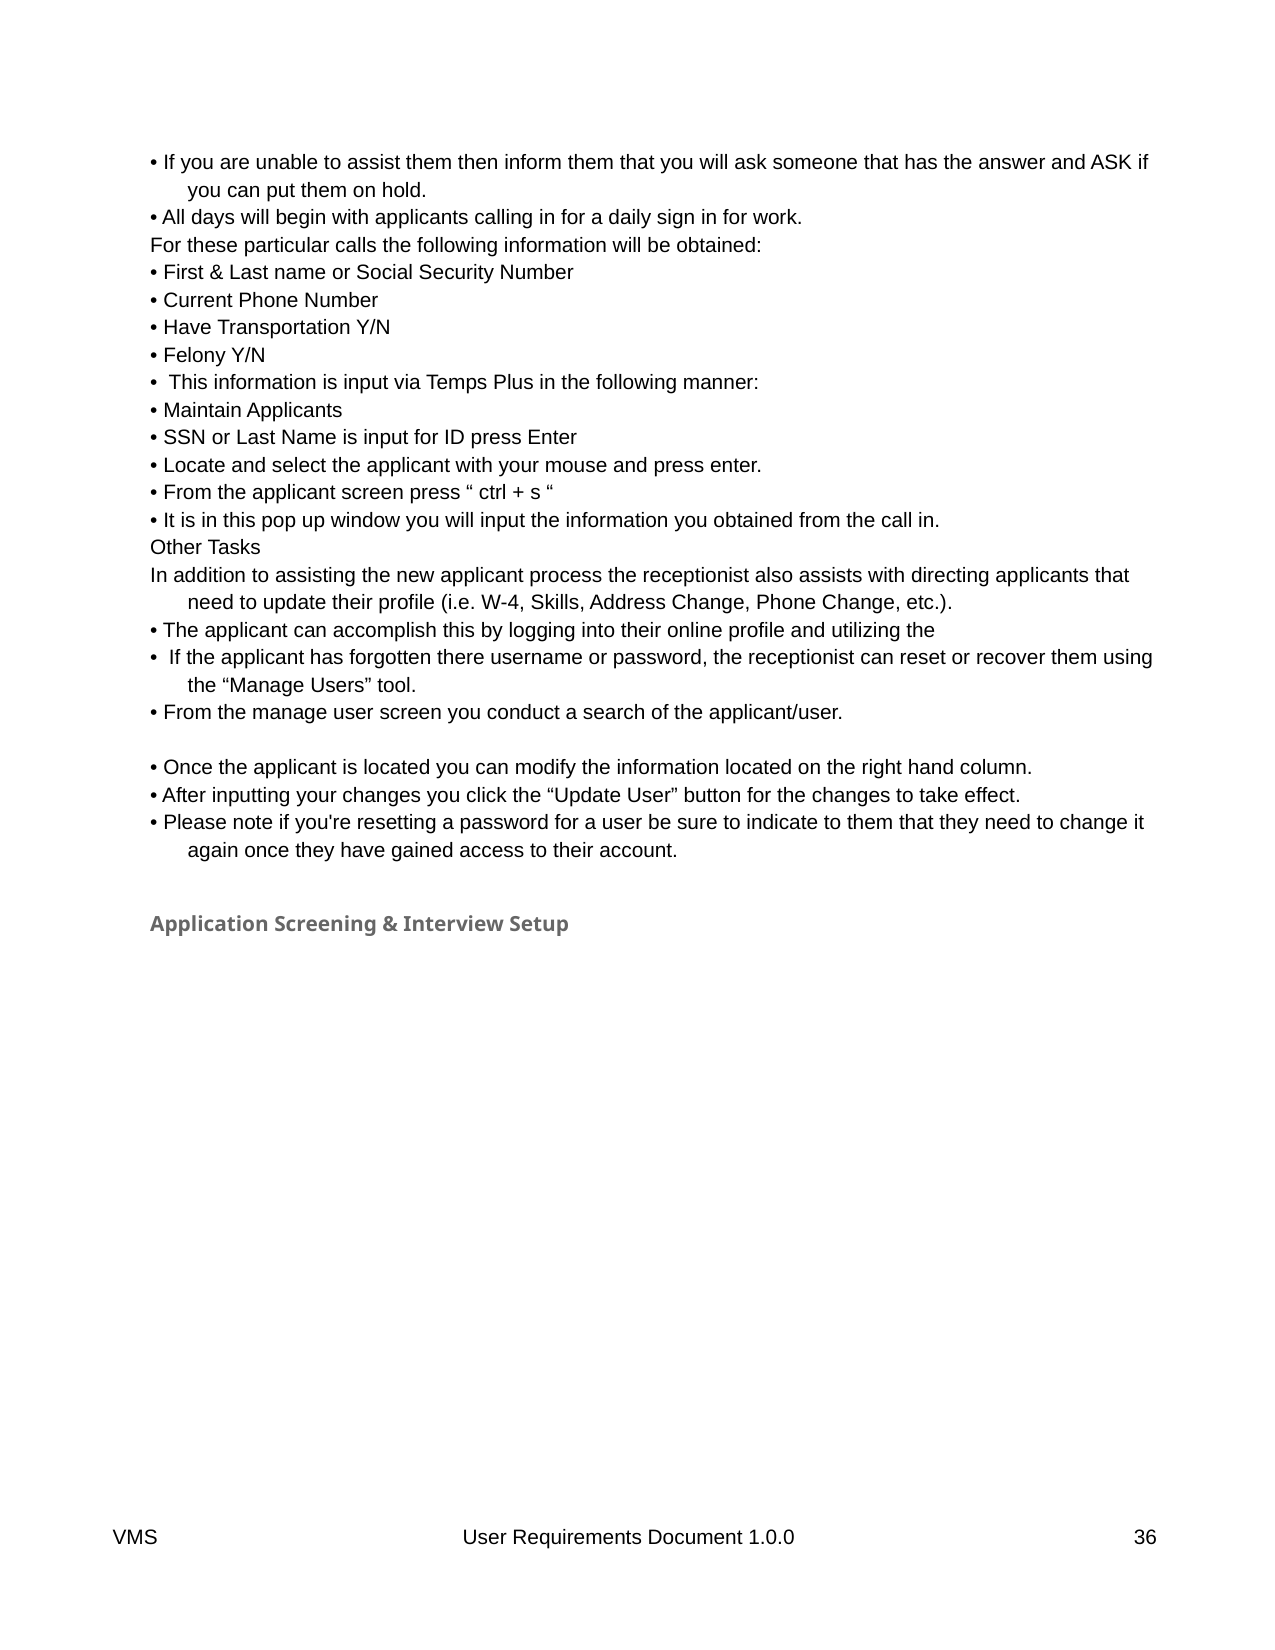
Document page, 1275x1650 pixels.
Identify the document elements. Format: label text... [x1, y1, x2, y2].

text • Current Phone Number [150, 287, 1162, 311]
text • This information is input via Temps Plus in the following manner: [150, 370, 1162, 394]
text • Please note if you're resetting a password for a user be sure to indicate to them that they need to change it again once they have gained access to their account. [150, 810, 1162, 861]
text • After inputting your changes you click the “Update User” button for the changes to take effect. [150, 782, 1162, 806]
text • From the applicant screen press “ ctrl + s “ [150, 480, 1162, 504]
text • Have Transportation Y/N [150, 315, 1162, 339]
text • If you are unable to assist them then inform them that you will ask someone that has the answer and ASK if you can put them on hold. [150, 150, 1162, 201]
text • Felony Y/N [150, 342, 1162, 366]
text • SSN or Last Name is input for ID press Enter [150, 425, 1162, 449]
text For these particular calls the following information will be obtained: [150, 232, 1162, 256]
text In addition to assisting the new applicant process the receptionist also assists with directing applicants that need to update their profile (i.e. W-4, Skills, Address Change, Phone Change, etc.). [150, 562, 1162, 614]
text • Maintain Applicants [150, 397, 1162, 421]
text Other Tasks [150, 535, 1162, 559]
text • The applicant can accomplish this by logging into their online profile and utilizing the [150, 617, 1162, 641]
text • It is in this pop up window you will input the information you obtained from the call in. [150, 507, 1162, 531]
text • Once the applicant is located you can modify the information located on the right hand column. [150, 755, 1162, 779]
text • If the applicant has forgotten there username or password, the receptionist can reset or recover them using the “Manage Users” tool. [150, 645, 1162, 696]
subtitle Application Screening & Interview Setup [150, 909, 1162, 938]
text • Locate and select the applicant with your mouse and press enter. [150, 452, 1162, 476]
text • All days will begin with applicants calling in for a daily sign in for work. [150, 205, 1162, 229]
text • From the manage user screen you conduct a search of the applicant/user. [150, 700, 1162, 724]
text • First & Last name or Social Security Number [150, 260, 1162, 284]
